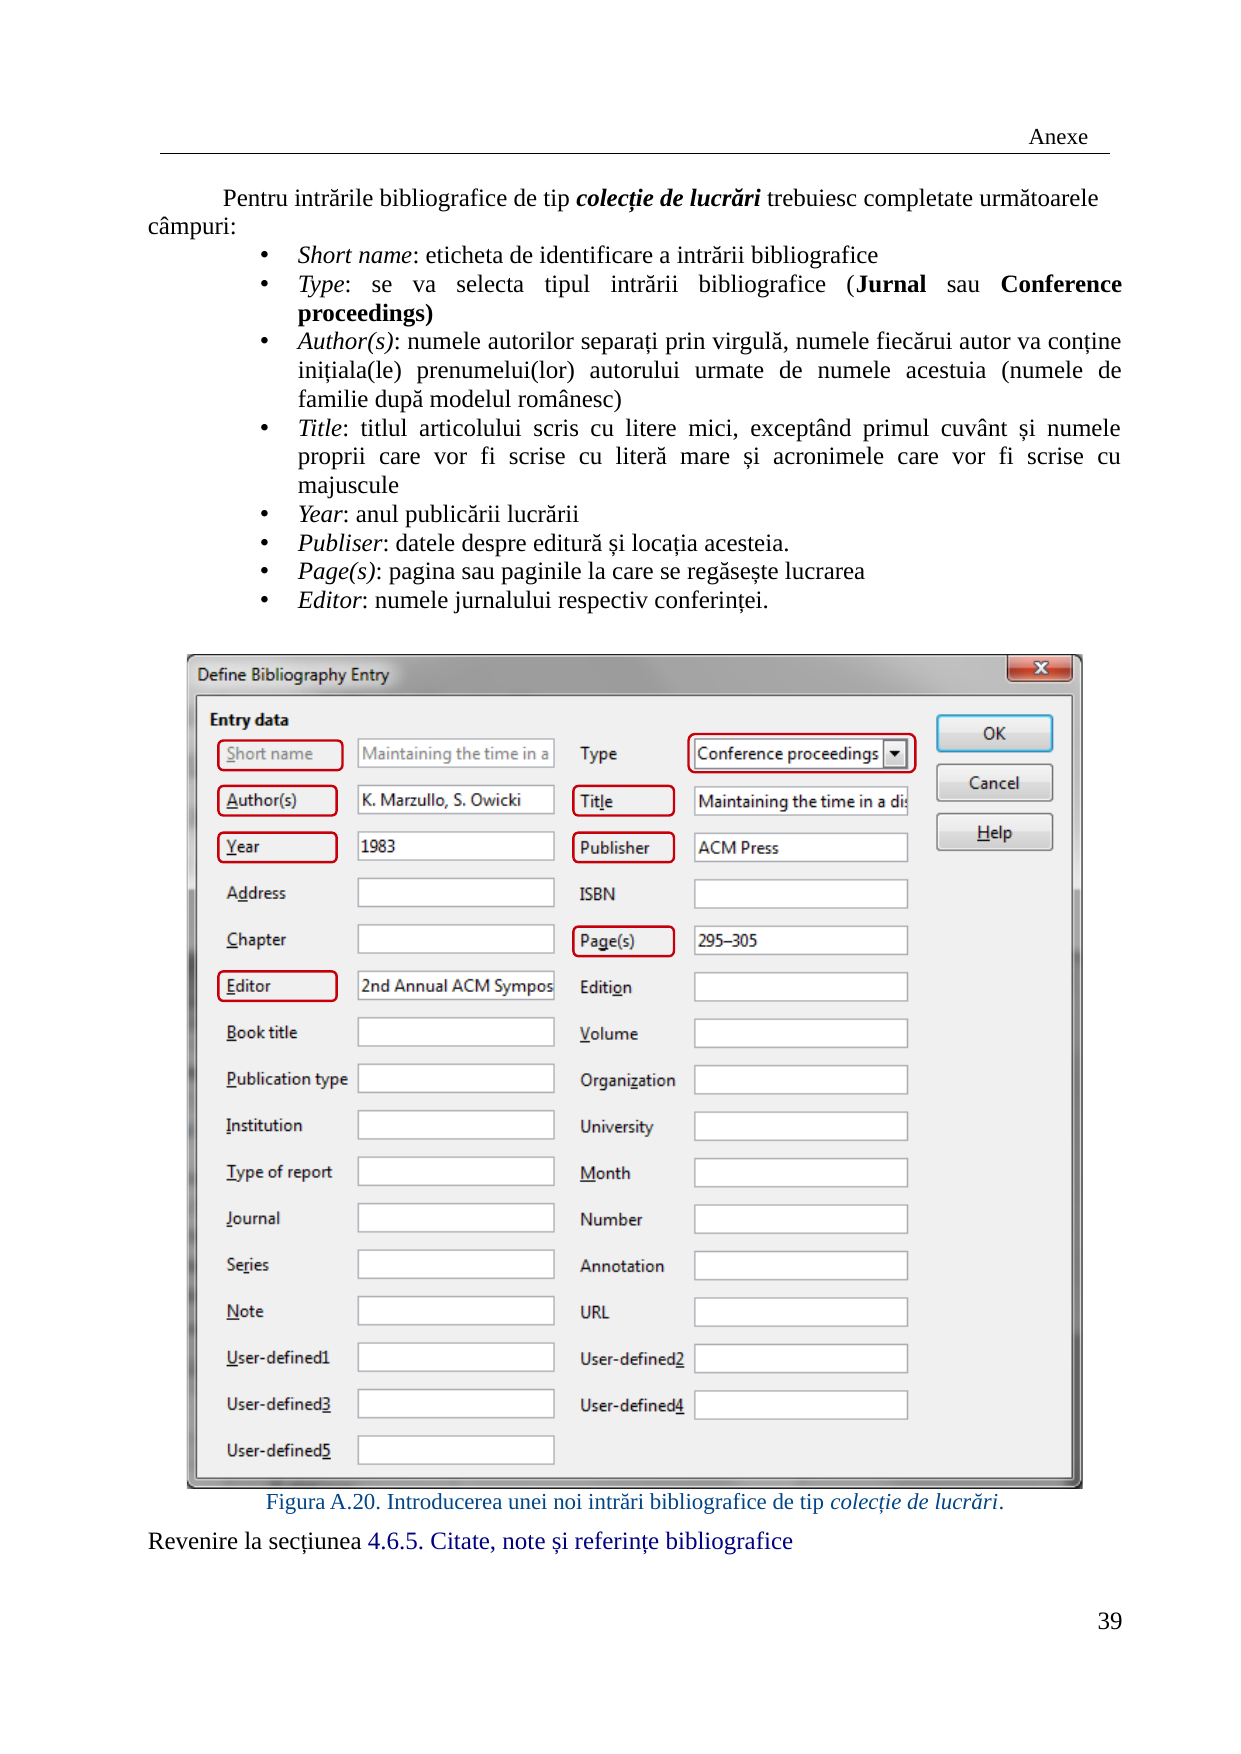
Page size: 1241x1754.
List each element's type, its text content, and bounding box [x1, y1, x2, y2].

list Author(s): numele autorilor separați prin virgulă, numele fiecărui autor va conține inițiala(le) prenumelui(lor) autorului urmate de numele acestuia (numele de familie după modelul românesc) [260, 326, 1122, 413]
list Year: anul publicării lucrării [260, 499, 1122, 528]
list Type: se va selecta tipul intrării bibliografice (Jurnal sau Conference proceedings) [260, 269, 1122, 326]
list Short name: eticheta de identificare a intrării bibliografice [260, 240, 1122, 269]
text [148, 643, 1122, 654]
list Page(s): pagina sau paginile la care se regăsește lucrarea [260, 556, 1122, 585]
text Figura A.20. Introducerea unei noi intrări bibliografice de tip colecție de lucrări. [148, 654, 1122, 1514]
picture [186, 654, 1083, 1489]
list Editor: numele jurnalului respectiv conferinței. [260, 585, 1122, 614]
text Revenire la secțiunea 4.6.5. Citate, note și referințe bibliografice [148, 1514, 1122, 1555]
list Publiser: datele despre editură și locația acesteia. [260, 528, 1122, 556]
list Title: titlul articolului scris cu litere mici, exceptând primul cuvânt și numele proprii care vor fi scrise cu literă mare și acronimele care vor fi scrise cu majuscule [260, 413, 1122, 499]
text Pentru intrările bibliografice de tip colecție de lucrări trebuiesc completate următoarele câmpuri: [148, 183, 1122, 240]
